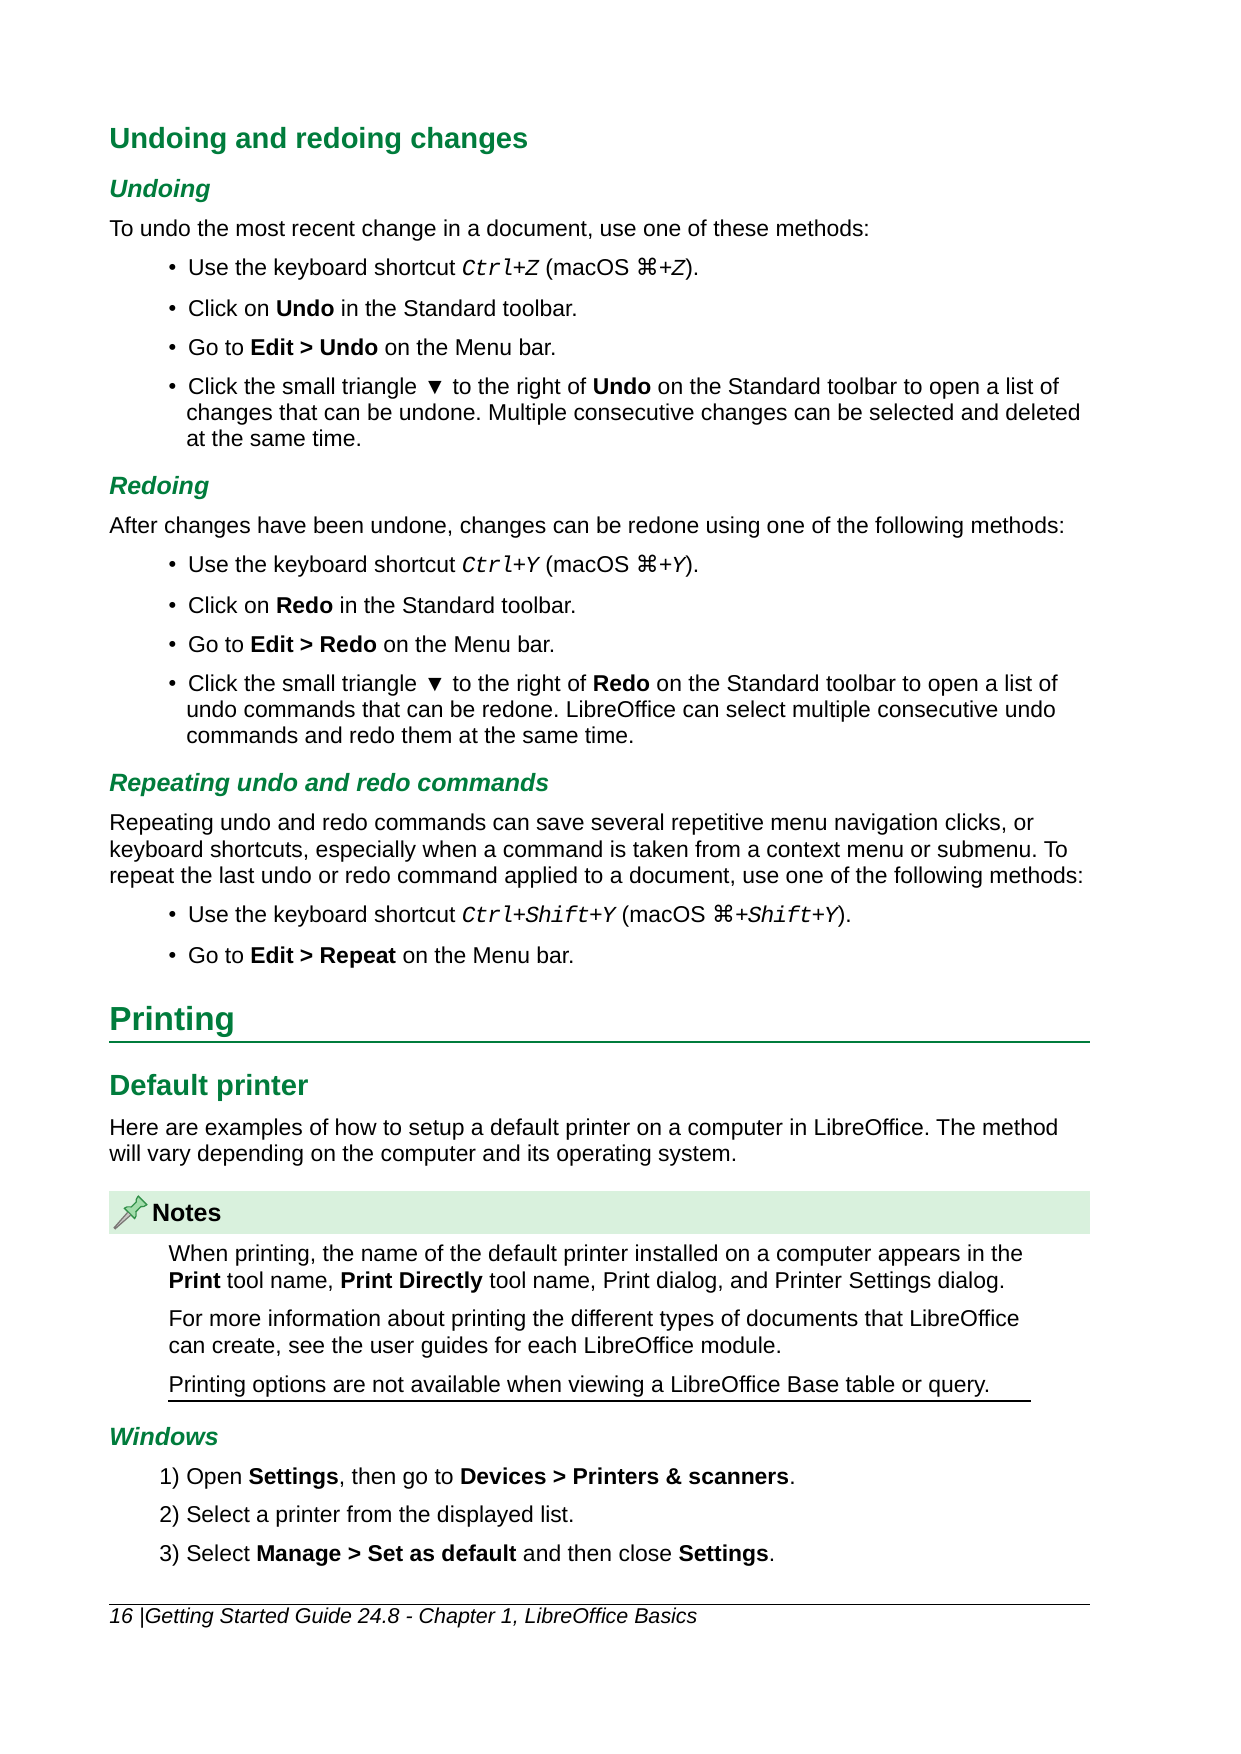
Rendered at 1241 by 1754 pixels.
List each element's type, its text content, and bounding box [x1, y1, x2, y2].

list Use the keyboard shortcut Ctrl+Y (macOS ⌘+Y). [168, 551, 1090, 579]
text Printing options are not available when viewing a LibreOffice Base table or query. [168, 1371, 1031, 1400]
list Use the keyboard shortcut Ctrl+Z (macOS ⌘+Z). [168, 254, 1090, 282]
list Select Manage > Set as default and then close Settings. [186, 1540, 1090, 1567]
subtitle Undoing [109, 174, 1090, 203]
list After changes have been undone, changes can be redone using one of the following methods: [109, 512, 1090, 539]
subtitle Default printer [109, 1068, 1090, 1101]
list Open Settings, then go to Devices > Printers & scanners. [186, 1463, 1090, 1489]
text When printing, the name of the default printer installed on a computer appears in the Print tool name, Print Directly tool name, Print dialog, and Printer Settings dialog. [168, 1240, 1031, 1293]
list Click on Redo in the Standard toolbar. [168, 592, 1090, 618]
list Click the small triangle ▼ to the right of Redo on the Standard toolbar to open a list of undo commands that can be redone. LibreOffice can select multiple consecutive undo commands and redo them at the same time. [168, 670, 1090, 749]
text For more information about printing the different types of documents that LibreOffice can create, see the user guides for each LibreOffice module. [168, 1305, 1031, 1358]
list Repeating undo and redo commands can save several repetitive menu navigation clicks, or keyboard shortcuts, especially when a command is taken from a context menu or submenu. To repeat the last undo or redo command applied to a document, use one of the following methods: [109, 809, 1090, 888]
list Go to Edit > Redo on the Menu bar. [168, 631, 1090, 657]
subtitle Notes [109, 1191, 1090, 1234]
list Select a printer from the displayed list. [186, 1501, 1090, 1528]
subtitle Redoing [109, 471, 1090, 500]
subtitle Repeating undo and redo commands [109, 768, 1090, 797]
subtitle Undoing and redoing changes [109, 121, 1090, 154]
subtitle Printing [109, 999, 1090, 1041]
list Go to Edit > Repeat on the Menu bar. [168, 942, 1090, 968]
list To undo the most recent change in a document, use one of these methods: [109, 215, 1090, 242]
text Here are examples of how to setup a default printer on a computer in LibreOffice. The method will vary depending on the computer and its operating system. [109, 1113, 1090, 1166]
subtitle Windows [109, 1421, 1090, 1450]
list Use the keyboard shortcut Ctrl+Shift+Y (macOS ⌘+Shift+Y). [168, 901, 1090, 929]
list Go to Edit > Undo on the Menu bar. [168, 334, 1090, 360]
list Click the small triangle ▼ to the right of Undo on the Standard toolbar to open a list of changes that can be undone. Multiple consecutive changes can be selected and deleted at the same time. [168, 373, 1090, 452]
list Click on Undo in the Standard toolbar. [168, 295, 1090, 321]
